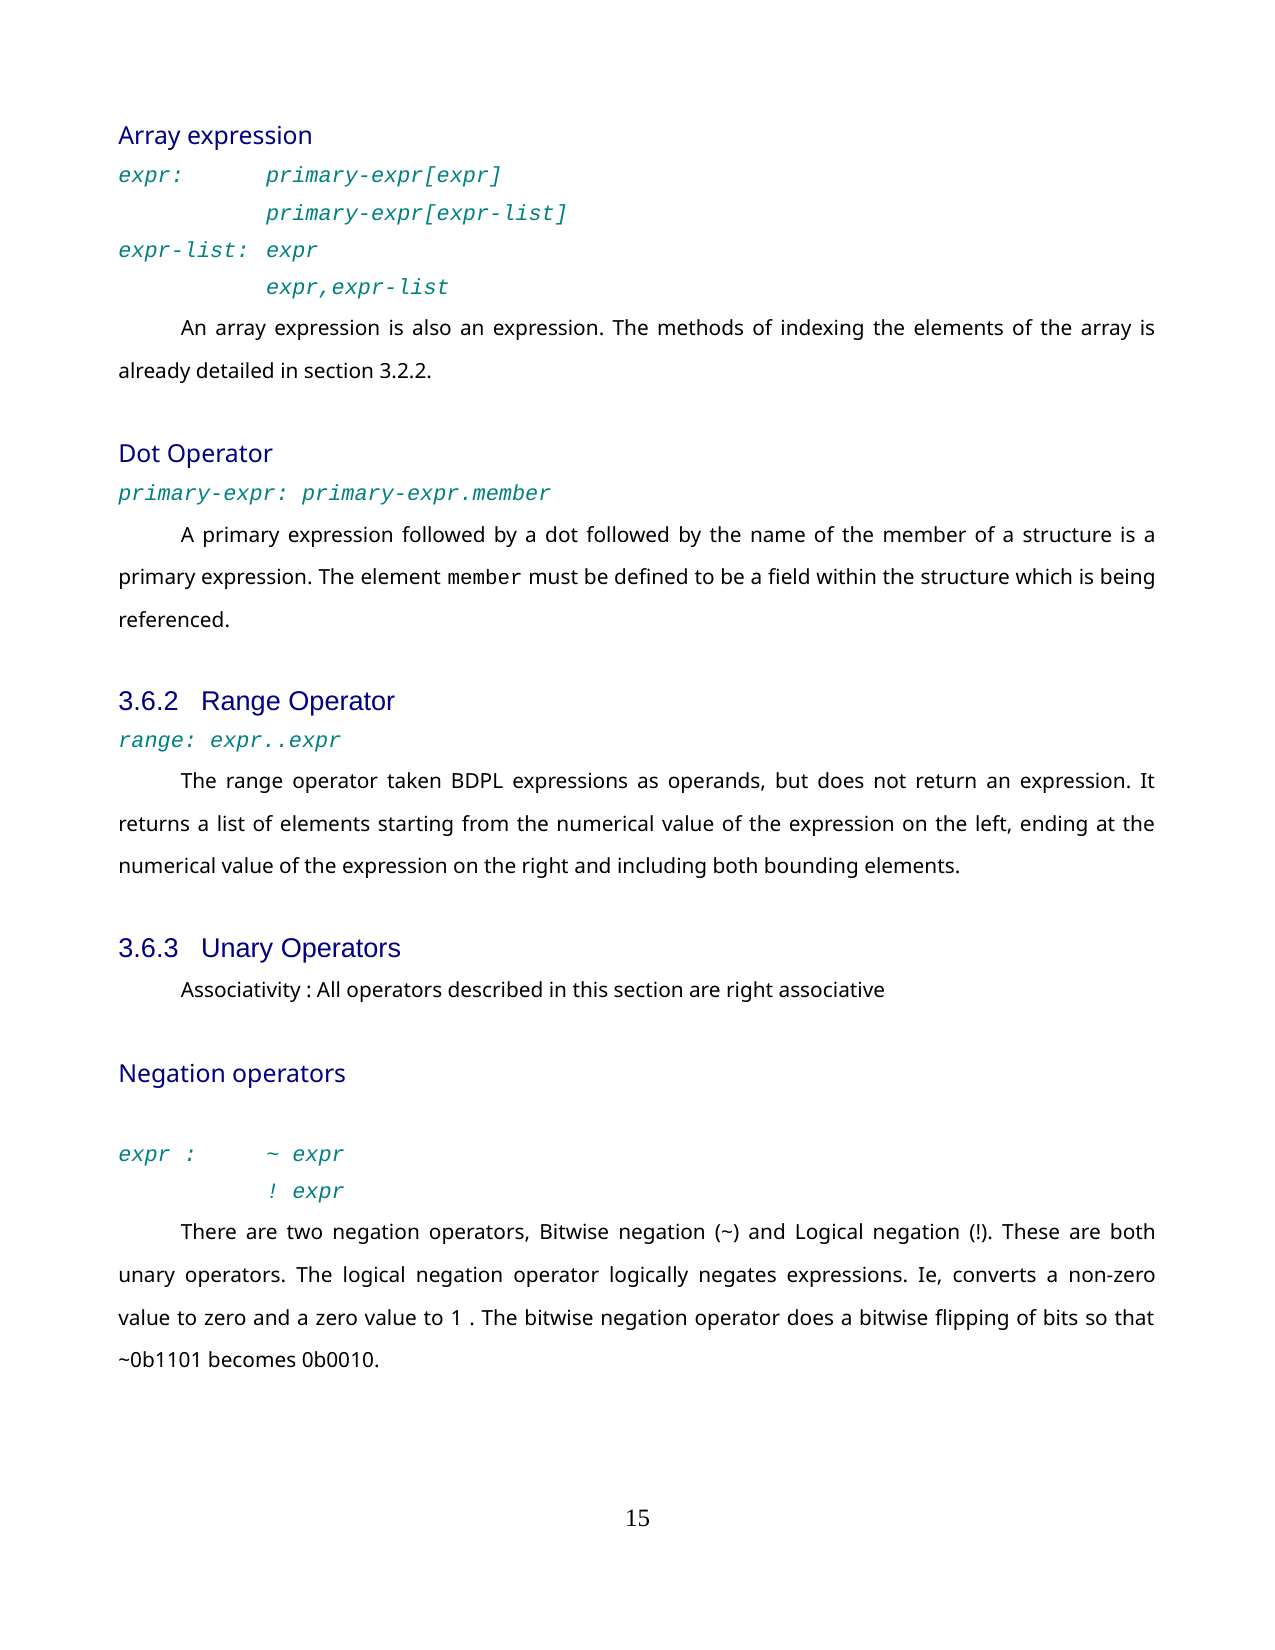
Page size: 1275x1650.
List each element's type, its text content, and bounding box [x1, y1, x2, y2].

text expr,expr-list [118, 276, 1157, 301]
subtitle Range Operator [118, 685, 1157, 716]
text ! expr [118, 1180, 1157, 1205]
text A primary expression followed by a dot followed by the name of the member of a structure is a primary expression. The element member must be defined to be a field within the structure which is being referenced. [118, 520, 1157, 633]
subtitle Negation operators [118, 1055, 1157, 1089]
text expr: primary-expr[expr] [118, 164, 1157, 189]
text range: expr..expr [118, 729, 1157, 754]
text There are two negation operators, Bitwise negation (~) and Logical negation (!). These are both unary operators. The logical negation operator logically negates expressions. Ie, converts a non-zero value to zero and a zero value to 1 . The bitwise negation operator does a bitwise flipping of bits so that ~0b1101 becomes 0b0010. [118, 1217, 1157, 1374]
subtitle Unary Operators [118, 932, 1157, 963]
text primary-expr: primary-expr.member [118, 482, 1157, 507]
text expr-list: expr [118, 239, 1157, 264]
subtitle Array expression [118, 118, 1157, 152]
text An array expression is also an expression. The methods of indexing the elements of the array is already detailed in section 3.2.2. [118, 313, 1157, 384]
text Associativity : All operators described in this section are right associative [118, 975, 1157, 1004]
subtitle Dot Operator [118, 436, 1157, 470]
text The range operator taken BDPL expressions as operands, but does not return an expression. It returns a list of elements starting from the numerical value of the expression on the left, ending at the numerical value of the expression on the right and including both bounding elements. [118, 766, 1157, 880]
text expr : ~ expr [118, 1143, 1157, 1168]
text primary-expr[expr-list] [118, 202, 1157, 226]
